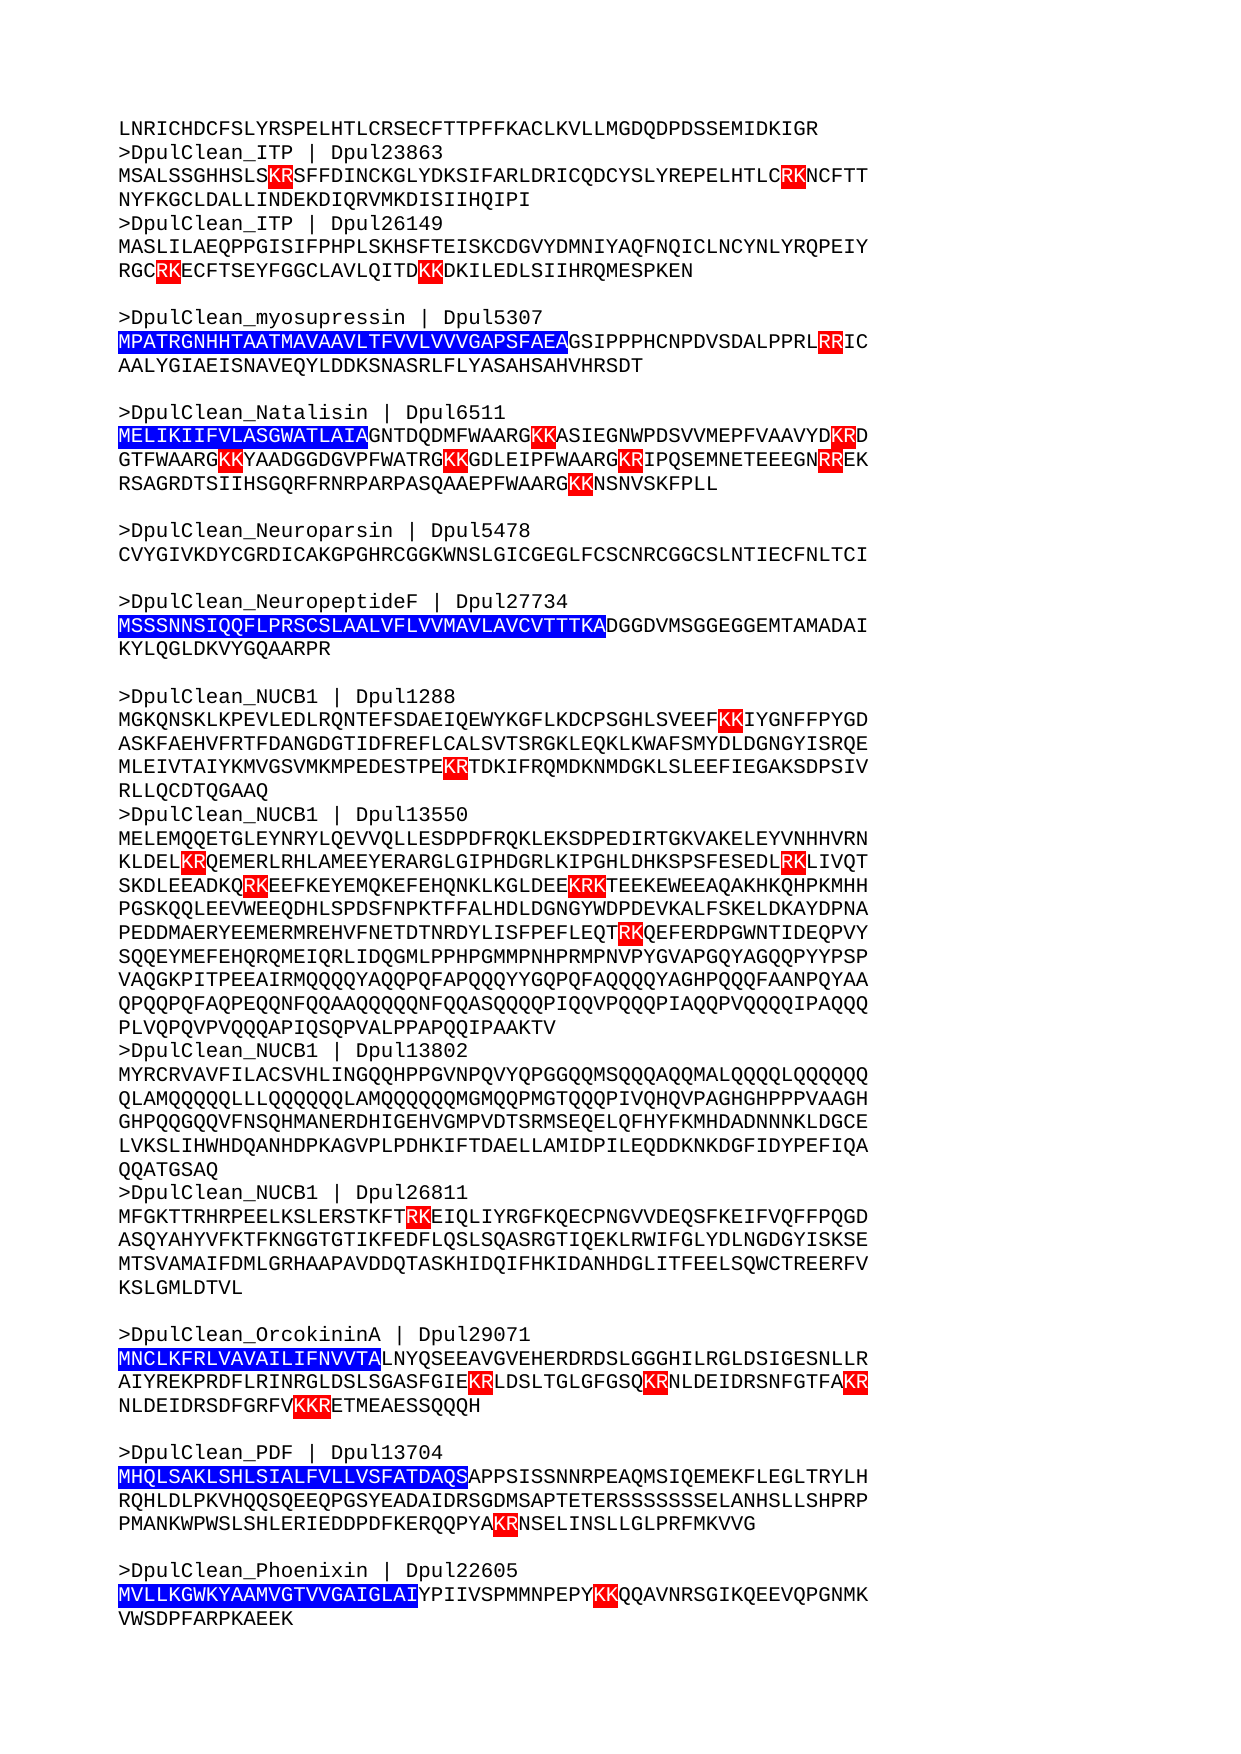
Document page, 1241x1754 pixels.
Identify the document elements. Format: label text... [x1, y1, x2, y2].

text >DpulClean_Natalisin | Dpul6511 [118, 402, 1122, 426]
text LNRICHDCFSLYRSPELHTLCRSECFTTPFFKACLKVLLMGDQDPDSSEMIDKIGR [118, 118, 1122, 142]
text >DpulClean_NUCB1 | Dpul26811 [118, 1182, 1122, 1206]
text RSAGRDTSIIHSGQRFRNRPARPASQAAEPFWAARGKKNSNVSKFPLL [118, 473, 1122, 496]
text PLVQPQVPVQQQAPIQSQPVALPPAPQQIPAAKTV [118, 1017, 1122, 1040]
text >DpulClean_NUCB1 | Dpul13550 [118, 804, 1122, 827]
text AIYREKPRDFLRINRGLDSLSGASFGIEKRLDSLTGLGFGSQKRNLDEIDRSNFGTFAKR [118, 1371, 1122, 1395]
text >DpulClean_NUCB1 | Dpul1288 [118, 686, 1122, 709]
text >DpulClean_PDF | Dpul13704 [118, 1442, 1122, 1466]
text MELIKIIFVLASGWATLAIAGNTDQDMFWAARGKKASIEGNWPDSVVMEPFVAAVYDKRD [118, 426, 1122, 449]
text MSSSNNSIQQFLPRSCSLAALVFLVVMAVLAVCVTTTKADGGDVMSGGEGGEMTAMADAI [118, 615, 1122, 638]
text SQQEYMEFEHQRQMEIQRLIDQGMLPPHPGMMPNHPRMPNVPYGVAPGQYAGQQPYYPSP [118, 946, 1122, 969]
text MPATRGNHHTAATMAVAAVLTFVVLVVVGAPSFAEAGSIPPPHCNPDVSDALPPRLRRIC [118, 331, 1122, 354]
text MVLLKGWKYAAMVGTVVGAIGLAIYPIIVSPMMNPEPYKKQQAVNRSGIKQEEVQPGNMK [118, 1584, 1122, 1608]
text MELEMQQETGLEYNRYLQEVVQLLESDPDFRQKLEKSDPEDIRTGKVAKELEYVNHHVRN [118, 827, 1122, 851]
text QPQQPQFAQPEQQNFQQAAQQQQQNFQQASQQQQPIQQVPQQQPIAQQPVQQQQIPAQQQ [118, 993, 1122, 1017]
text QLAMQQQQQLLLQQQQQQLAMQQQQQQMGMQQPMGTQQQPIVQHQVPAGHGHPPPVAAGH [118, 1088, 1122, 1111]
text MFGKTTRHRPEELKSLERSTKFTRKEIQLIYRGFKQECPNGVVDEQSFKEIFVQFFPQGD [118, 1206, 1122, 1229]
text RGCRKECFTSEYFGGCLAVLQITDKKDKILEDLSIIHRQMESPKEN [118, 260, 1122, 284]
text PMANKWPWSLSHLERIEDDPDFKERQQPYAKRNSELINSLLGLPRFMKVVG [118, 1513, 1122, 1537]
text NLDEIDRSDFGRFVKKRETMEAESSQQQH [118, 1395, 1122, 1419]
text PEDDMAERYEEMERMREHVFNETDTNRDYLISFPEFLEQTRKQEFERDPGWNTIDEQPVY [118, 922, 1122, 946]
text GTFWAARGKKYAADGGDGVPFWATRGKKGDLEIPFWAARGKRIPQSEMNETEEEGNRREK [118, 449, 1122, 473]
text AALYGIAEISNAVEQYLDDKSNASRLFLYASAHSAHVHRSDT [118, 354, 1122, 378]
text PGSKQQLEEVWEEQDHLSPDSFNPKTFFALHDLDGNGYWDPDEVKALFSKELDKAYDPNA [118, 898, 1122, 922]
text NYFKGCLDALLINDEKDIQRVMKDISIIHQIPI [118, 189, 1122, 213]
text CVYGIVKDYCGRDICAKGPGHRCGGKWNSLGICGEGLFCSCNRCGGCSLNTIECFNLTCI [118, 544, 1122, 567]
text LVKSLIHWHDQANHDPKAGVPLPDHKIFTDAELLAMIDPILEQDDKNKDGFIDYPEFIQA [118, 1135, 1122, 1158]
text KYLQGLDKVYGQAARPR [118, 638, 1122, 662]
text SKDLEEADKQRKEEFKEYEMQKEFEHQNKLKGLDEEKRKTEEKEWEEAQAKHKQHPKMHH [118, 875, 1122, 898]
text KLDELKRQEMERLRHLAMEEYERARGLGIPHDGRLKIPGHLDHKSPSFESEDLRKLIVQT [118, 851, 1122, 875]
text MNCLKFRLVAVAILIFNVVTALNYQSEEAVGVEHERDRDSLGGGHILRGLDSIGESNLLR [118, 1348, 1122, 1371]
text >DpulClean_ITP | Dpul26149 [118, 213, 1122, 236]
text MSALSSGHHSLSKRSFFDINCKGLYDKSIFARLDRICQDCYSLYREPELHTLCRKNCFTT [118, 165, 1122, 189]
text ASQYAHYVFKTFKNGGTGTIKFEDFLQSLSQASRGTIQEKLRWIFGLYDLNGDGYISKSE [118, 1229, 1122, 1253]
text MLEIVTAIYKMVGSVMKMPEDESTPEKRTDKIFRQMDKNMDGKLSLEEFIEGAKSDPSIV [118, 757, 1122, 780]
text >DpulClean_OrcokininA | Dpul29071 [118, 1324, 1122, 1348]
text >DpulClean_Neuroparsin | Dpul5478 [118, 520, 1122, 544]
text RQHLDLPKVHQQSQEEQPGSYEADAIDRSGDMSAPTETERSSSSSSSELANHSLLSHPRP [118, 1489, 1122, 1513]
text VWSDPFARPKAEEK [118, 1608, 1122, 1631]
text MTSVAMAIFDMLGRHAAPAVDDQTASKHIDQIFHKIDANHDGLITFEELSQWCTREERFV [118, 1253, 1122, 1277]
text VAQGKPITPEEAIRMQQQQYAQQPQFAPQQQYYGQPQFAQQQQYAGHPQQQFAANPQYAA [118, 969, 1122, 993]
text KSLGMLDTVL [118, 1277, 1122, 1300]
text >DpulClean_myosupressin | Dpul5307 [118, 307, 1122, 331]
text >DpulClean_NUCB1 | Dpul13802 [118, 1040, 1122, 1064]
text QQATGSAQ [118, 1158, 1122, 1182]
text MYRCRVAVFILACSVHLINGQQHPPGVNPQVYQPGGQQMSQQQAQQMALQQQQLQQQQQQ [118, 1064, 1122, 1088]
text ASKFAEHVFRTFDANGDGTIDFREFLCALSVTSRGKLEQKLKWAFSMYDLDGNGYISRQE [118, 733, 1122, 757]
text RLLQCDTQGAAQ [118, 780, 1122, 804]
text >DpulClean_NeuropeptideF | Dpul27734 [118, 591, 1122, 615]
text MASLILAEQPPGISIFPHPLSKHSFTEISKCDGVYDMNIYAQFNQICLNCYNLYRQPEIY [118, 236, 1122, 260]
text >DpulClean_ITP | Dpul23863 [118, 142, 1122, 165]
text >DpulClean_Phoenixin | Dpul22605 [118, 1561, 1122, 1584]
text MGKQNSKLKPEVLEDLRQNTEFSDAEIQEWYKGFLKDCPSGHLSVEEFKKIYGNFFPYGD [118, 709, 1122, 733]
text MHQLSAKLSHLSIALFVLLVSFATDAQSAPPSISSNNRPEAQMSIQEMEKFLEGLTRYLH [118, 1466, 1122, 1489]
text GHPQQGQQVFNSQHMANERDHIGEHVGMPVDTSRMSEQELQFHYFKMHDADNNNKLDGCE [118, 1111, 1122, 1135]
